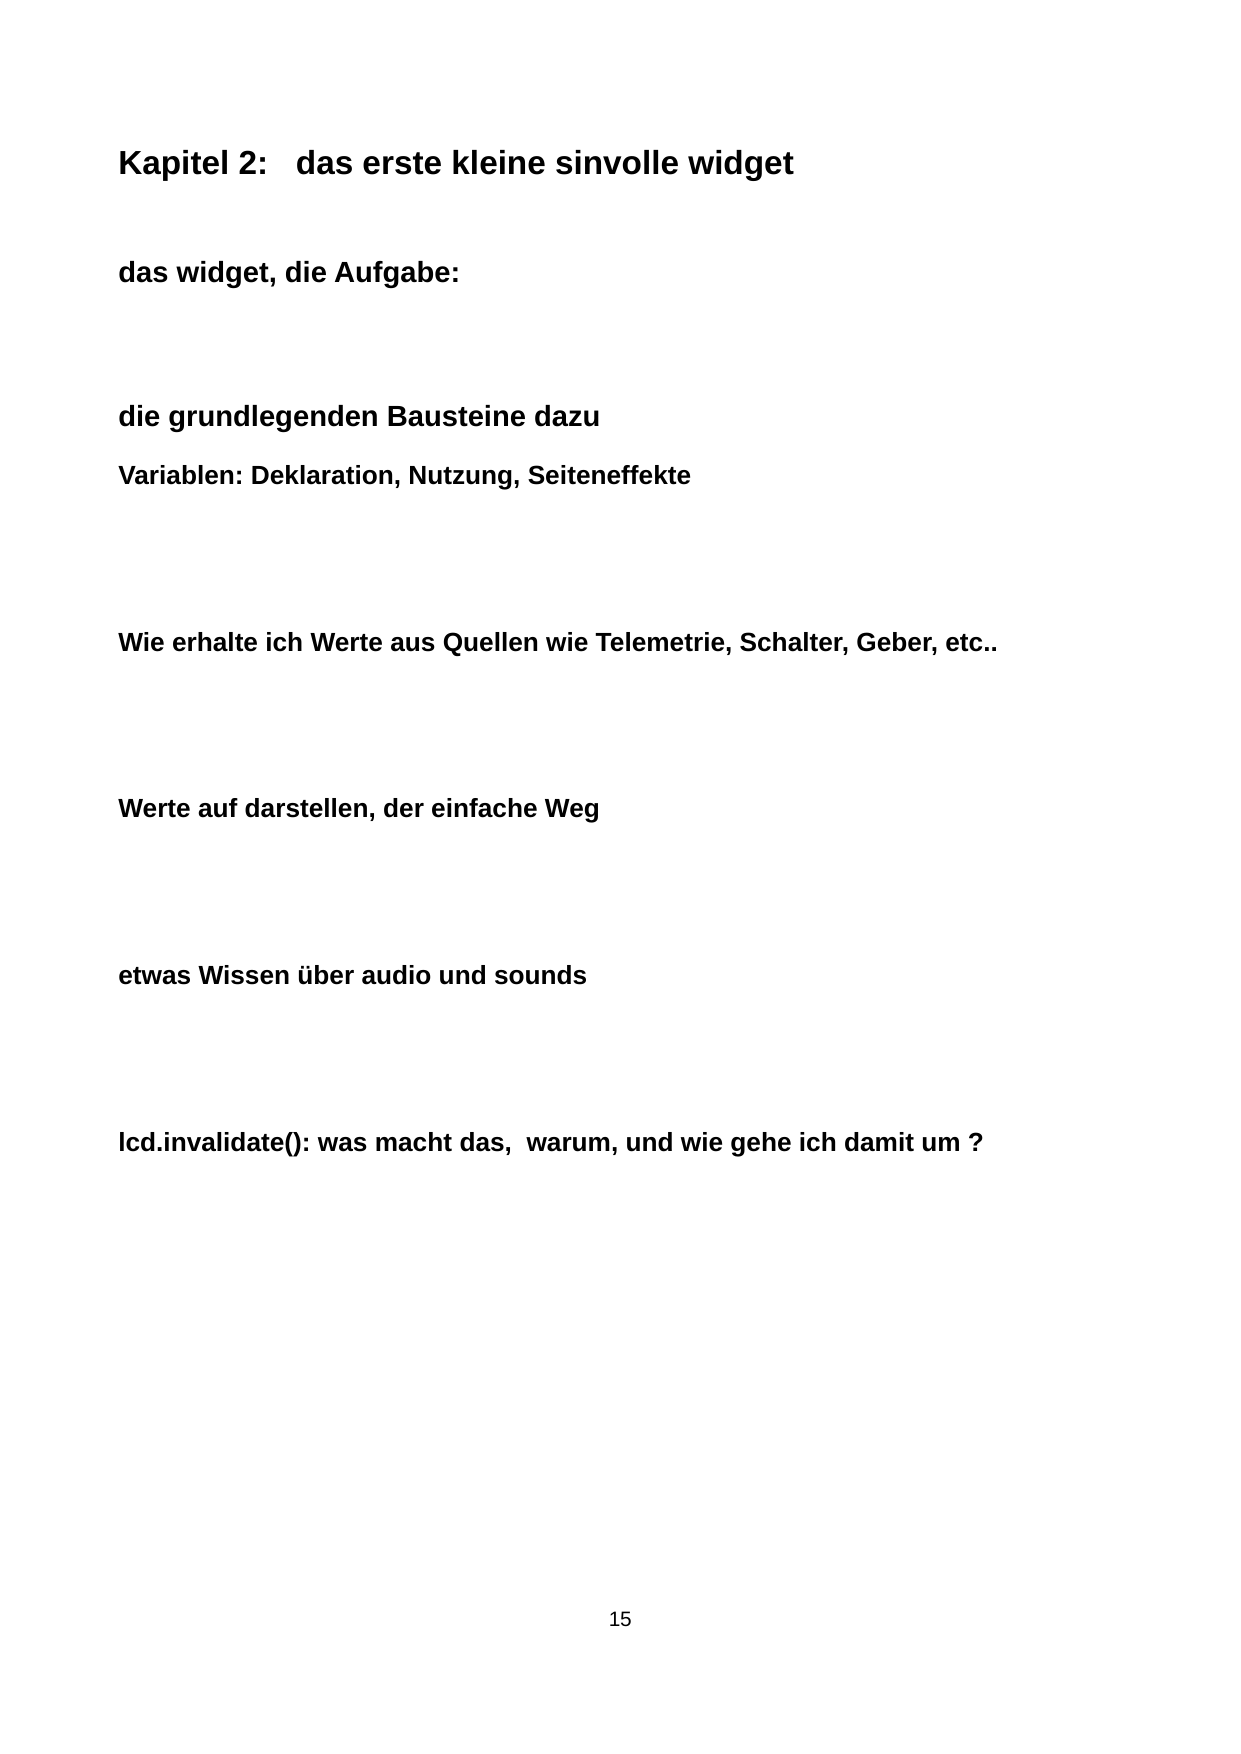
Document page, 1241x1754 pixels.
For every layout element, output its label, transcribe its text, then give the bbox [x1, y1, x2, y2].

subtitle Variablen: Deklaration, Nutzung, Seiteneffekte [118, 460, 1122, 490]
subtitle die grundlegenden Bausteine dazu [118, 399, 1122, 433]
subtitle Wie erhalte ich Werte aus Quellen wie Telemetrie, Schalter, Geber, etc.. [118, 626, 1122, 657]
subtitle etwas Wissen über audio und sounds [118, 960, 1122, 990]
subtitle Kapitel 2: das erste kleine sinvolle widget [118, 143, 1122, 182]
subtitle das widget, die Aufgabe: [118, 255, 1122, 289]
subtitle Werte auf darstellen, der einfache Weg [118, 793, 1122, 823]
subtitle lcd.invalidate(): was macht das, warum, und wie gehe ich damit um ? [118, 1126, 1122, 1157]
